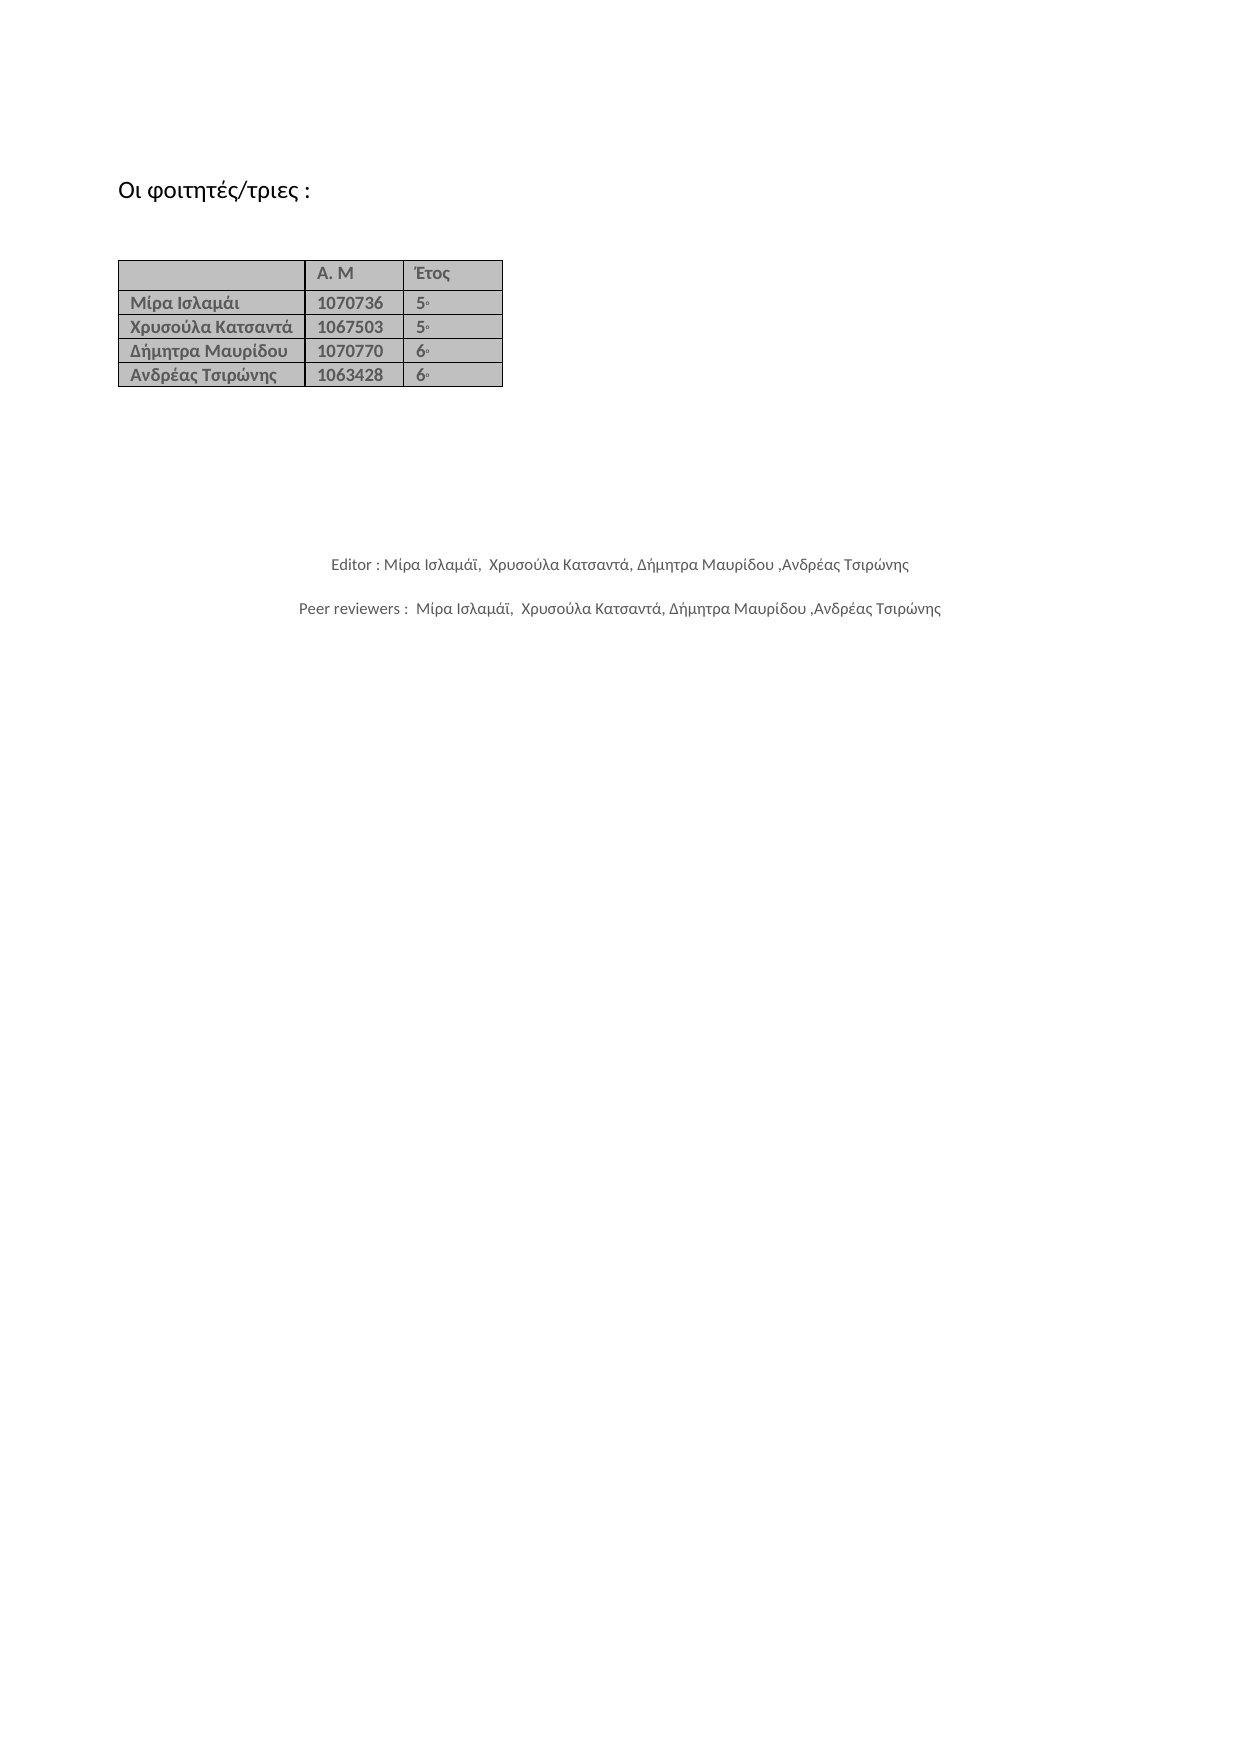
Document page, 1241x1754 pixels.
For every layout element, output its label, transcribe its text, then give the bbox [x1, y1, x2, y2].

table_cell Χρυσούλα Κατσαντά [119, 315, 304, 338]
table_cell 1063428 [306, 363, 403, 386]
table_header Α. Μ [306, 261, 403, 290]
text Οι φοιτητές/τριες : [118, 174, 1122, 204]
table_cell Μίρα Ισλαμάι [119, 291, 304, 314]
table_cell Δήμητρα Μαυρίδου [119, 339, 304, 362]
table_cell 1070736 [306, 291, 403, 314]
table_cell Ανδρέας Τσιρώνης [119, 363, 304, 386]
table_cell 5ο [404, 291, 502, 314]
table_cell 6ο [404, 363, 502, 386]
table_cell 1070770 [306, 339, 403, 362]
table_cell 6ο [404, 339, 502, 362]
table_cell 1067503 [306, 315, 403, 338]
table_header [119, 261, 304, 290]
text Peer reviewers : Μίρα Ισλαμάϊ, Χρυσούλα Κατσαντά, Δήμητρα Μαυρίδου ,Ανδρέας Τσιρώνης [118, 598, 1122, 618]
text Editor : Μίρα Ισλαμάϊ, Χρυσούλα Κατσαντά, Δήμητρα Μαυρίδου ,Ανδρέας Τσιρώνης [118, 554, 1122, 574]
table_header Έτος [404, 261, 502, 290]
table_cell 5ο [404, 315, 502, 338]
